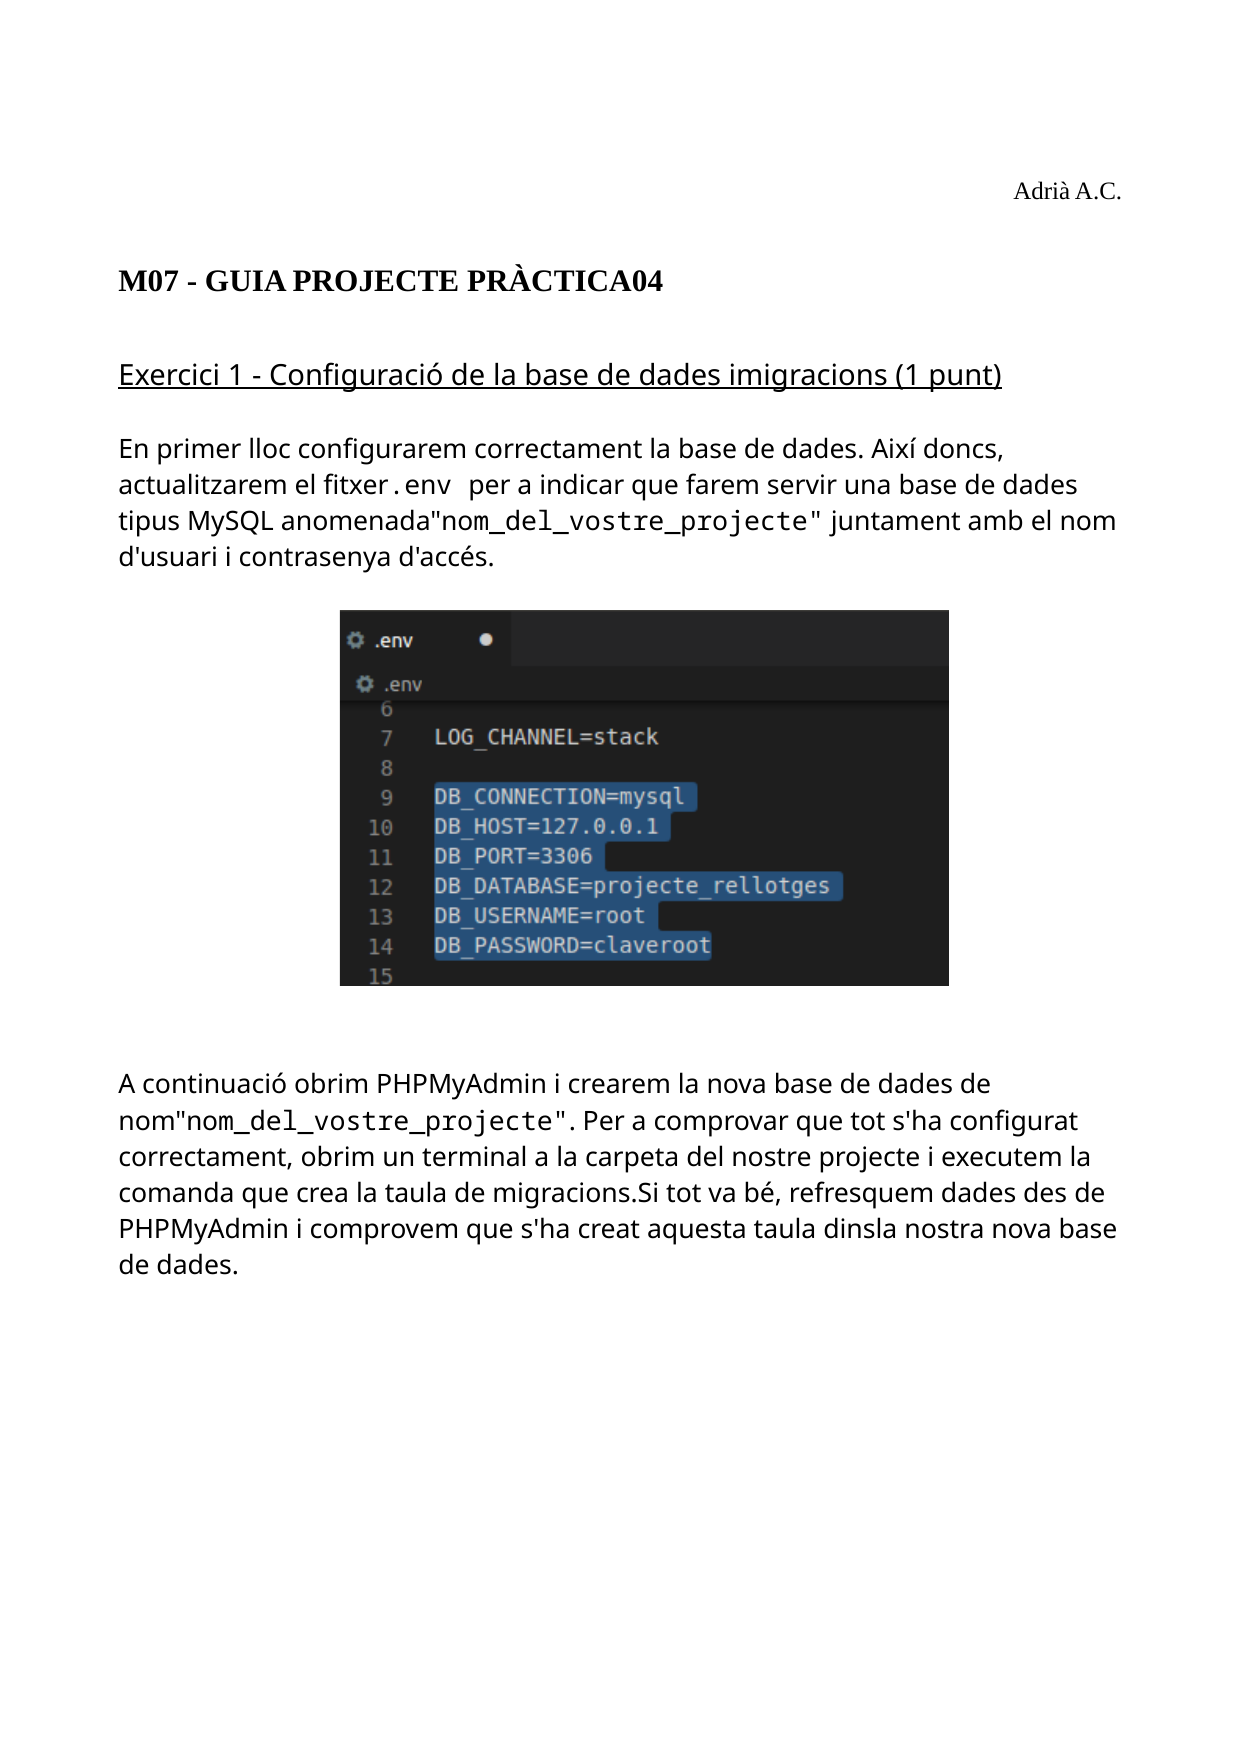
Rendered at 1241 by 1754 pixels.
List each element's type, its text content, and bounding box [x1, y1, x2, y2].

text Adrià A.C. [118, 176, 1122, 205]
picture [339, 610, 949, 986]
text M07 - GUIA PROJECTE PRÀCTICA04 [118, 263, 1122, 298]
text A continuació obrim PHPMyAdmin i crearem la nova base de dades de nom"nom_del_vostre_projecte". Per a comprovar que tot s'ha configurat correctament, obrim un terminal a la carpeta del nostre projecte i executem la comanda que crea la taula de migracions.Si tot va bé, refresquem dades des de PHPMyAdmin i comprovem que s'ha creat aquesta taula dinsla nostra nova base de dades. [118, 1065, 1122, 1282]
text En primer lloc configurarem correctament la base de dades. Així doncs, actualitzarem el fitxer.env per a indicar que farem servir una base de dades tipus MySQL anomenada"nom_del_vostre_projecte" juntament amb el nom d'usuari i contrasenya d'accés. [118, 430, 1122, 574]
text Exercici 1 - Configuració de la base de dades imigracions (1 punt) [118, 354, 1122, 393]
